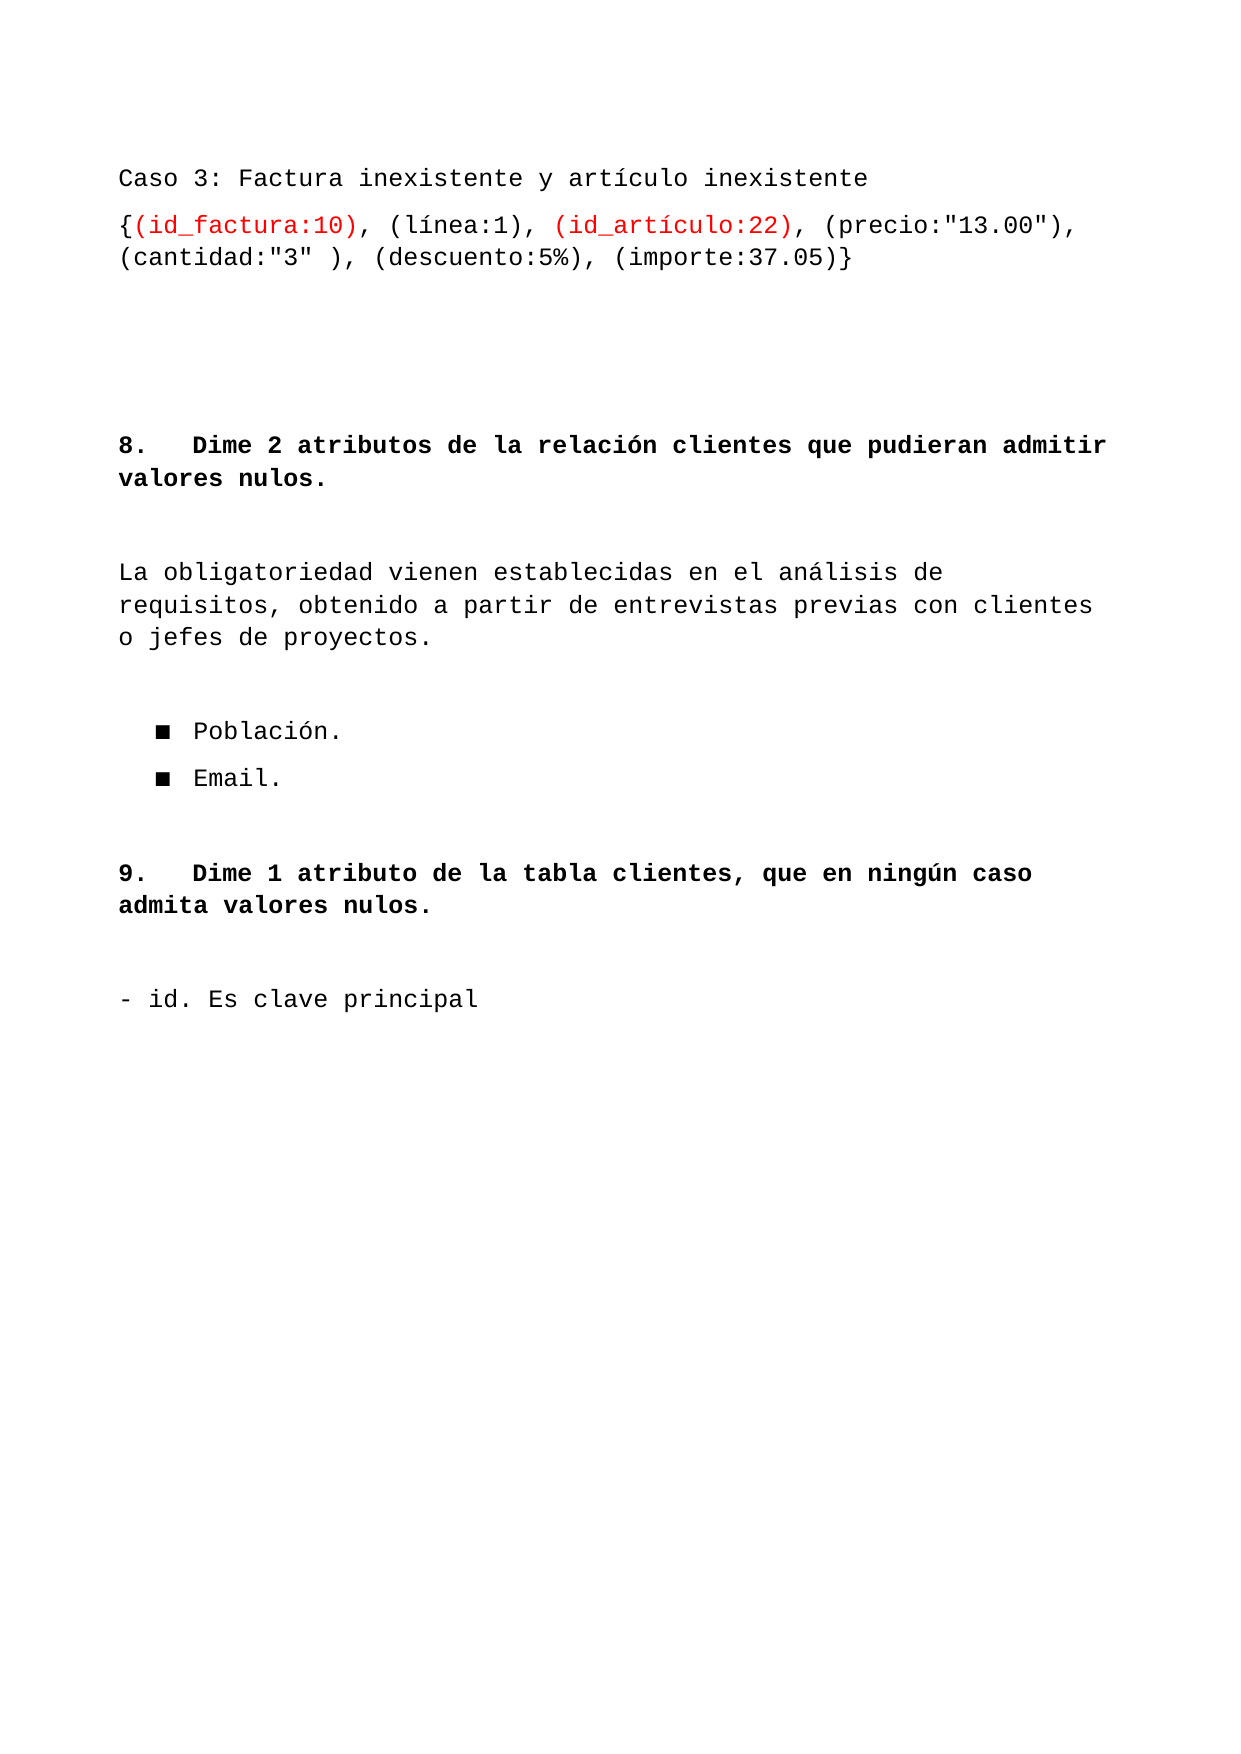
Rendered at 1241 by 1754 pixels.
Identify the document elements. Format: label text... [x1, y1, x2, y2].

text - id. Es clave principal [118, 987, 1122, 1015]
text La obligatoriedad vienen establecidas en el análisis de requisitos, obtenido a partir de entrevistas previas con clientes o jefes de proyectos. [118, 560, 1122, 653]
text {(id_factura:10), (línea:1), (id_artículo:22), (precio:"13.00"), (cantidad:"3" ), (descuento:5%), (importe:37.05)} [118, 212, 1122, 273]
text 9. Dime 1 atributo de la tabla clientes, que en ningún caso admita valores nulos. [118, 860, 1122, 921]
list Población. [156, 719, 1122, 747]
text 8. Dime 2 atributos de la relación clientes que pudieran admitir valores nulos. [118, 433, 1122, 494]
text Caso 3: Factura inexistente y artículo inexistente [118, 165, 1122, 193]
list Email. [156, 766, 1122, 794]
